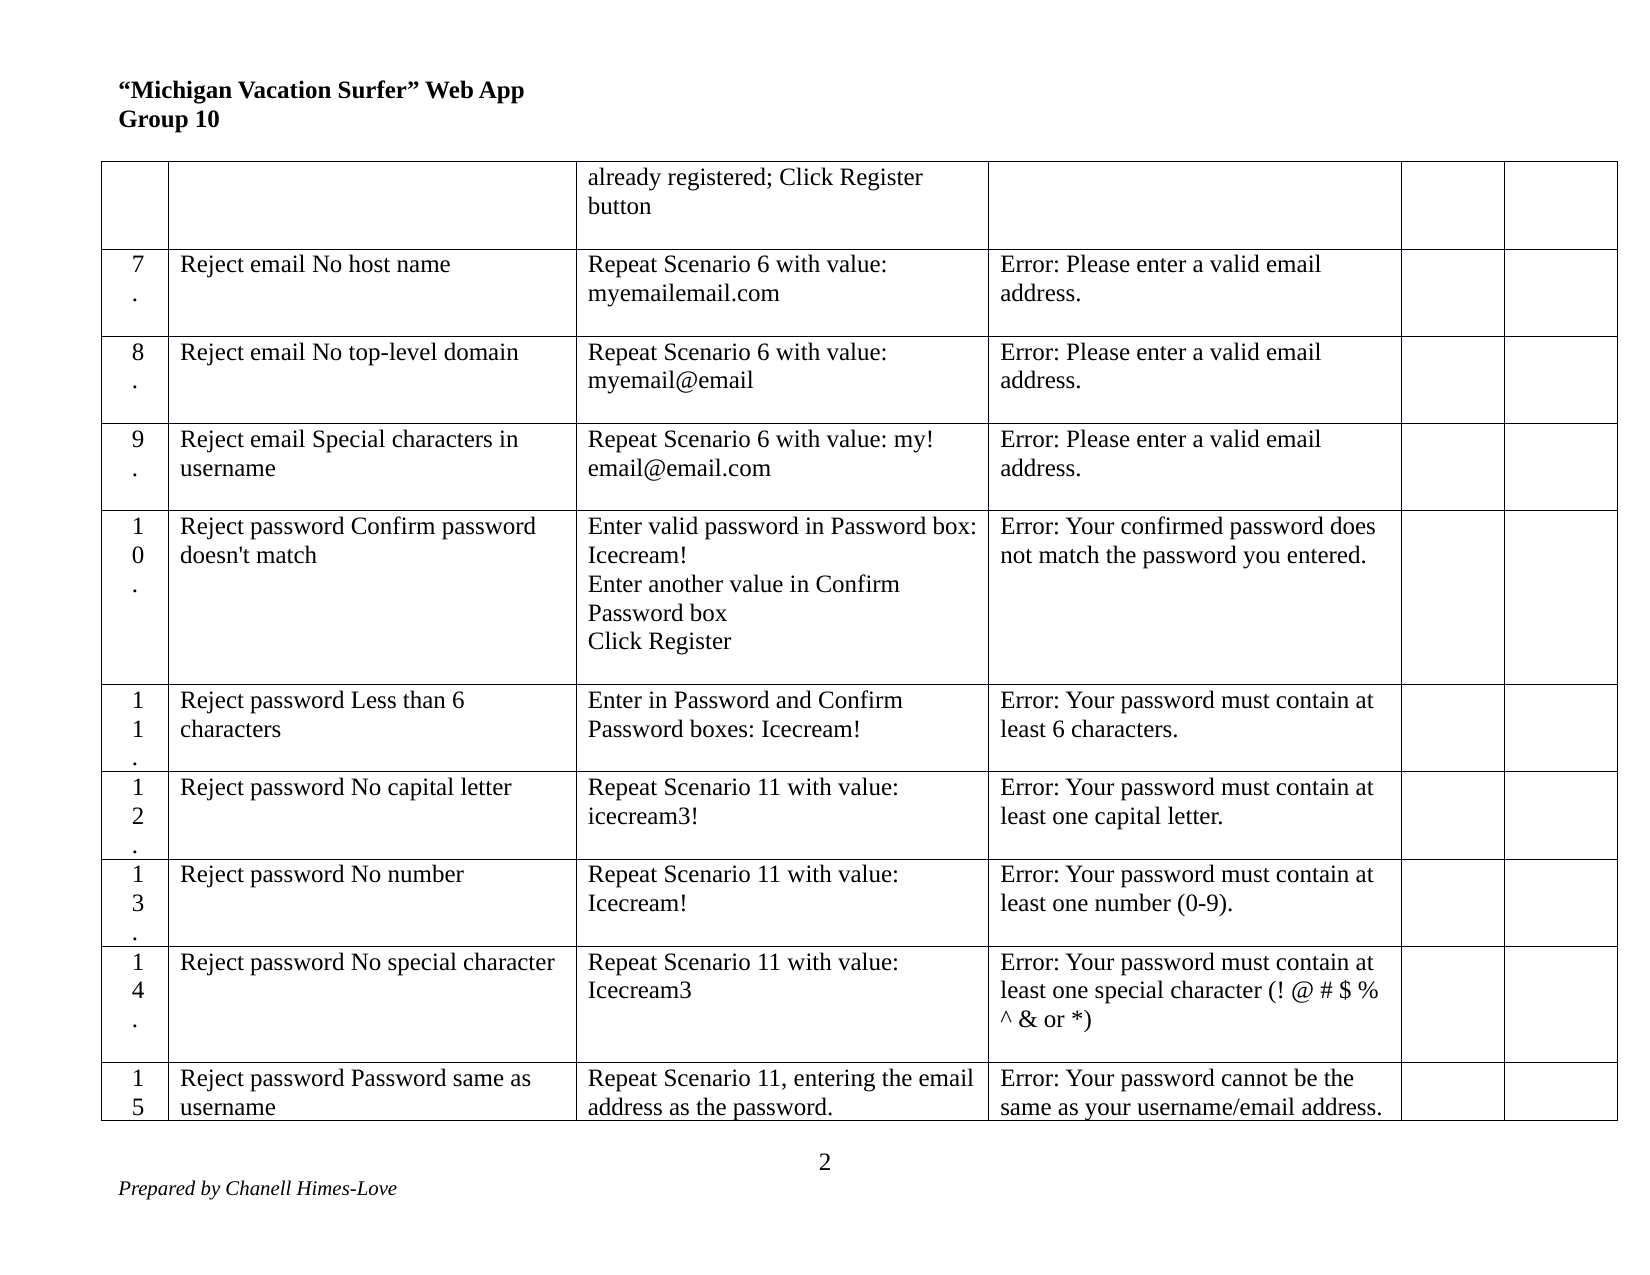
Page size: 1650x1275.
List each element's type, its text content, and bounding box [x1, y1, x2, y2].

table_cell [1505, 337, 1617, 423]
table_cell [102, 162, 168, 248]
table_cell [1505, 424, 1617, 510]
table_cell [1402, 424, 1504, 510]
table_cell Repeat Scenario 11 with value: icecream3! [577, 772, 988, 858]
table_cell Reject password No special character [169, 947, 576, 1062]
table_cell [102, 337, 168, 423]
table_cell [1505, 511, 1617, 684]
table_cell Reject email No top-level domain [169, 337, 576, 423]
table_cell [1402, 685, 1504, 771]
table_cell Repeat Scenario 6 with value: myemailemail.com [577, 250, 988, 336]
table_cell [1505, 1063, 1617, 1120]
table_cell Error: Your password must contain at least one capital letter. [989, 772, 1401, 858]
table_cell Error: Please enter a valid email address. [989, 250, 1401, 336]
table_cell [1505, 250, 1617, 336]
table_cell Reject password No number [169, 860, 576, 946]
table_cell Error: Please enter a valid email address. [989, 337, 1401, 423]
table_cell [1402, 772, 1504, 858]
table_cell Reject password No capital letter [169, 772, 576, 858]
table_cell Repeat Scenario 11 with value: Icecream! [577, 860, 988, 946]
table_cell Repeat Scenario 11, entering the email address as the password. [577, 1063, 988, 1120]
table_cell [102, 424, 168, 510]
table_cell [102, 947, 168, 1062]
table_cell [102, 250, 168, 336]
table_cell [102, 511, 168, 684]
table_cell [1402, 511, 1504, 684]
table_cell Error: Your password must contain at least 6 characters. [989, 685, 1401, 771]
table_cell Reject password Less than 6 characters [169, 685, 576, 771]
table_cell [1402, 162, 1504, 248]
table_cell [1402, 947, 1504, 1062]
table_cell Repeat Scenario 11 with value: Icecream3 [577, 947, 988, 1062]
table_cell Enter in Password and Confirm Password boxes: Icecream! [577, 685, 988, 771]
table_cell [1505, 685, 1617, 771]
table_cell Repeat Scenario 6 with value: myemail@email [577, 337, 988, 423]
table_cell [102, 772, 168, 858]
table_cell [1505, 772, 1617, 858]
table_cell Error: Your password must contain at least one special character (! @ # $ % ^ & or *) [989, 947, 1401, 1062]
table_cell Error: Your password must contain at least one number (0-9). [989, 860, 1401, 946]
table_cell [169, 162, 576, 248]
table_cell Error: Please enter a valid email address. [989, 424, 1401, 510]
table_cell [1505, 860, 1617, 946]
table_cell [1505, 947, 1617, 1062]
table_cell [989, 162, 1401, 248]
table_cell Error: Your confirmed password does not match the password you entered. [989, 511, 1401, 684]
table_cell Reject password Password same as username [169, 1063, 576, 1120]
table_cell [1505, 162, 1617, 248]
table_cell Reject email Special characters in username [169, 424, 576, 510]
table_cell [1402, 337, 1504, 423]
table_cell [102, 685, 168, 771]
table_cell Enter valid password in Password box: Icecream! Enter another value in Confirm Password box Click Register [577, 511, 988, 684]
table_cell [1402, 1063, 1504, 1120]
table_cell [1402, 860, 1504, 946]
table_cell already registered; Click Register button [577, 162, 988, 248]
table_cell Reject email No host name [169, 250, 576, 336]
table_cell [1402, 250, 1504, 336]
table_cell Repeat Scenario 6 with value: my!email@email.com [577, 424, 988, 510]
table_cell [102, 860, 168, 946]
table_cell Reject password Confirm password doesn't match [169, 511, 576, 684]
table_cell Error: Your password cannot be the same as your username/email address. [989, 1063, 1401, 1120]
table_cell [102, 1063, 168, 1120]
